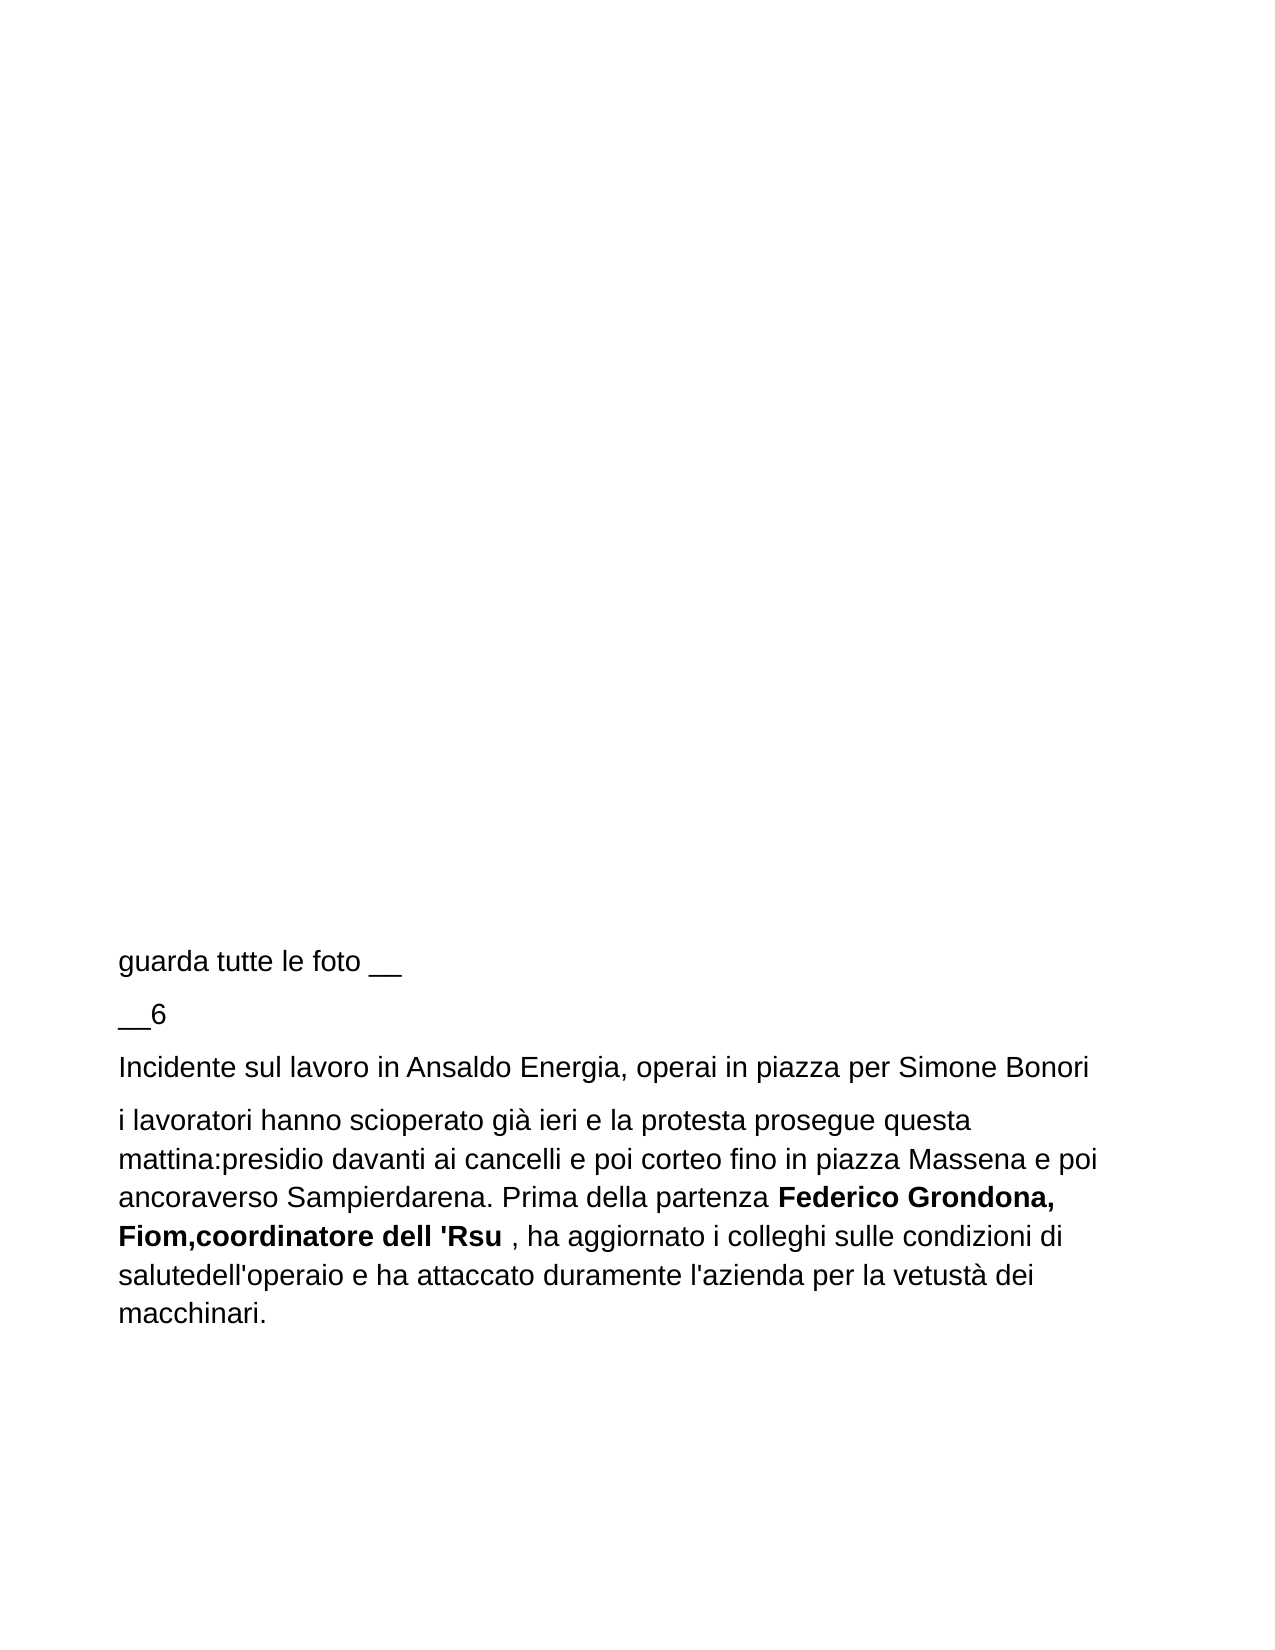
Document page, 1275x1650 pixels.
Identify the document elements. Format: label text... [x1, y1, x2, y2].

text Incidente sul lavoro in Ansaldo Energia, operai in piazza per Simone Bonori [118, 1050, 1157, 1084]
text i lavoratori hanno scioperato già ieri e la protesta prosegue questa mattina:presidio davanti ai cancelli e poi corteo fino in piazza Massena e poi ancoraverso Sampierdarena. Prima della partenza Federico Grondona, Fiom,coordinatore dell 'Rsu , ha aggiornato i colleghi sulle condizioni di salutedell'operaio e ha attaccato duramente l'azienda per la vetustà dei macchinari. [118, 1103, 1157, 1329]
text __6 [118, 997, 1157, 1031]
text guarda tutte le foto __ [118, 944, 1157, 977]
